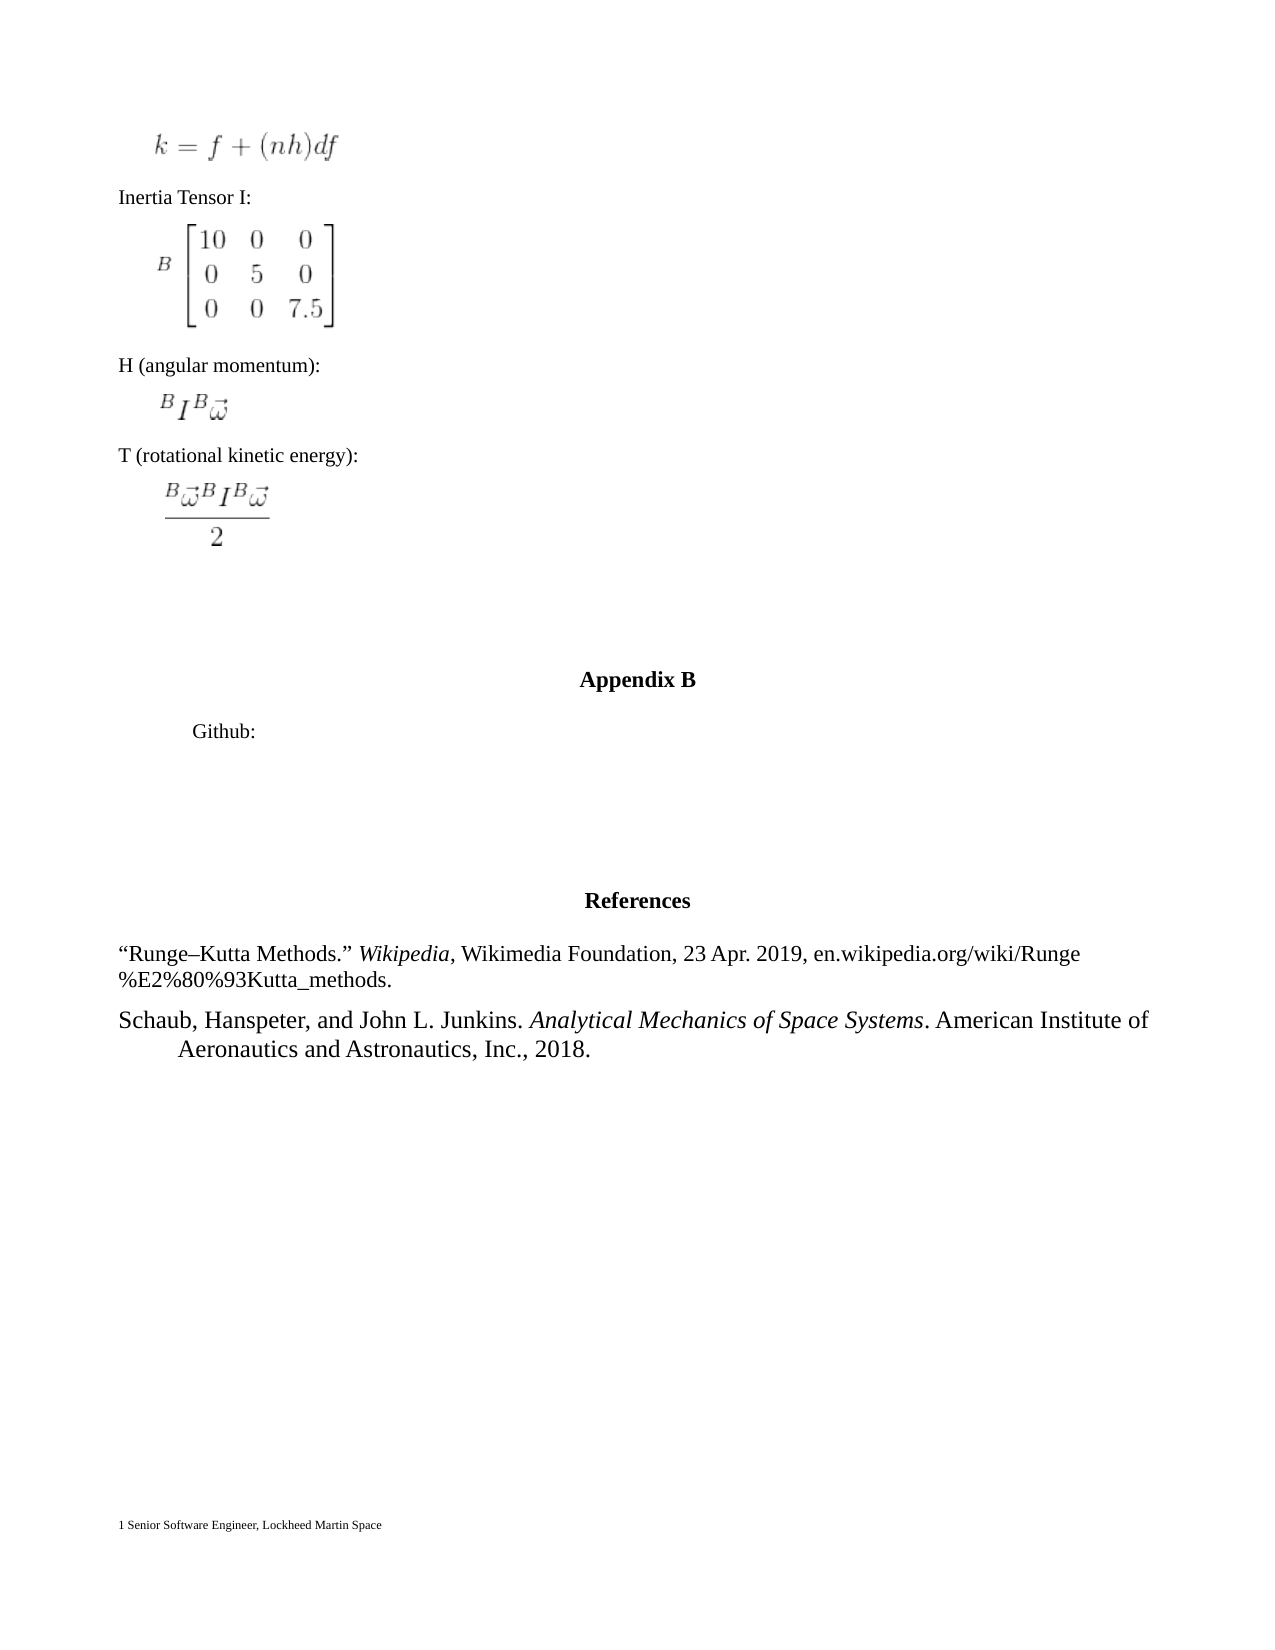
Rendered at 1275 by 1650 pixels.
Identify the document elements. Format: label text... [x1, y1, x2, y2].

text Schaub, Hanspeter, and John L. Junkins. Analytical Mechanics of Space Systems. American Institute of Aeronautics and Astronautics, Inc., 2018. [118, 1005, 1157, 1063]
text Inertia Tensor I: [118, 185, 1157, 209]
picture [156, 224, 335, 329]
picture [165, 483, 270, 546]
picture [155, 132, 339, 161]
text References [118, 887, 1157, 914]
text Github: [118, 719, 1157, 743]
picture [159, 394, 229, 420]
text Appendix B [118, 666, 1157, 693]
text “Runge–Kutta Methods.” Wikipedia, Wikimedia Foundation, 23 Apr. 2019, en.wikipedia.org/wiki/Runge%E2%80%93Kutta_methods. [118, 940, 1157, 993]
text H (angular momentum): [118, 353, 1157, 377]
text T (rotational kinetic energy): [118, 443, 1157, 467]
